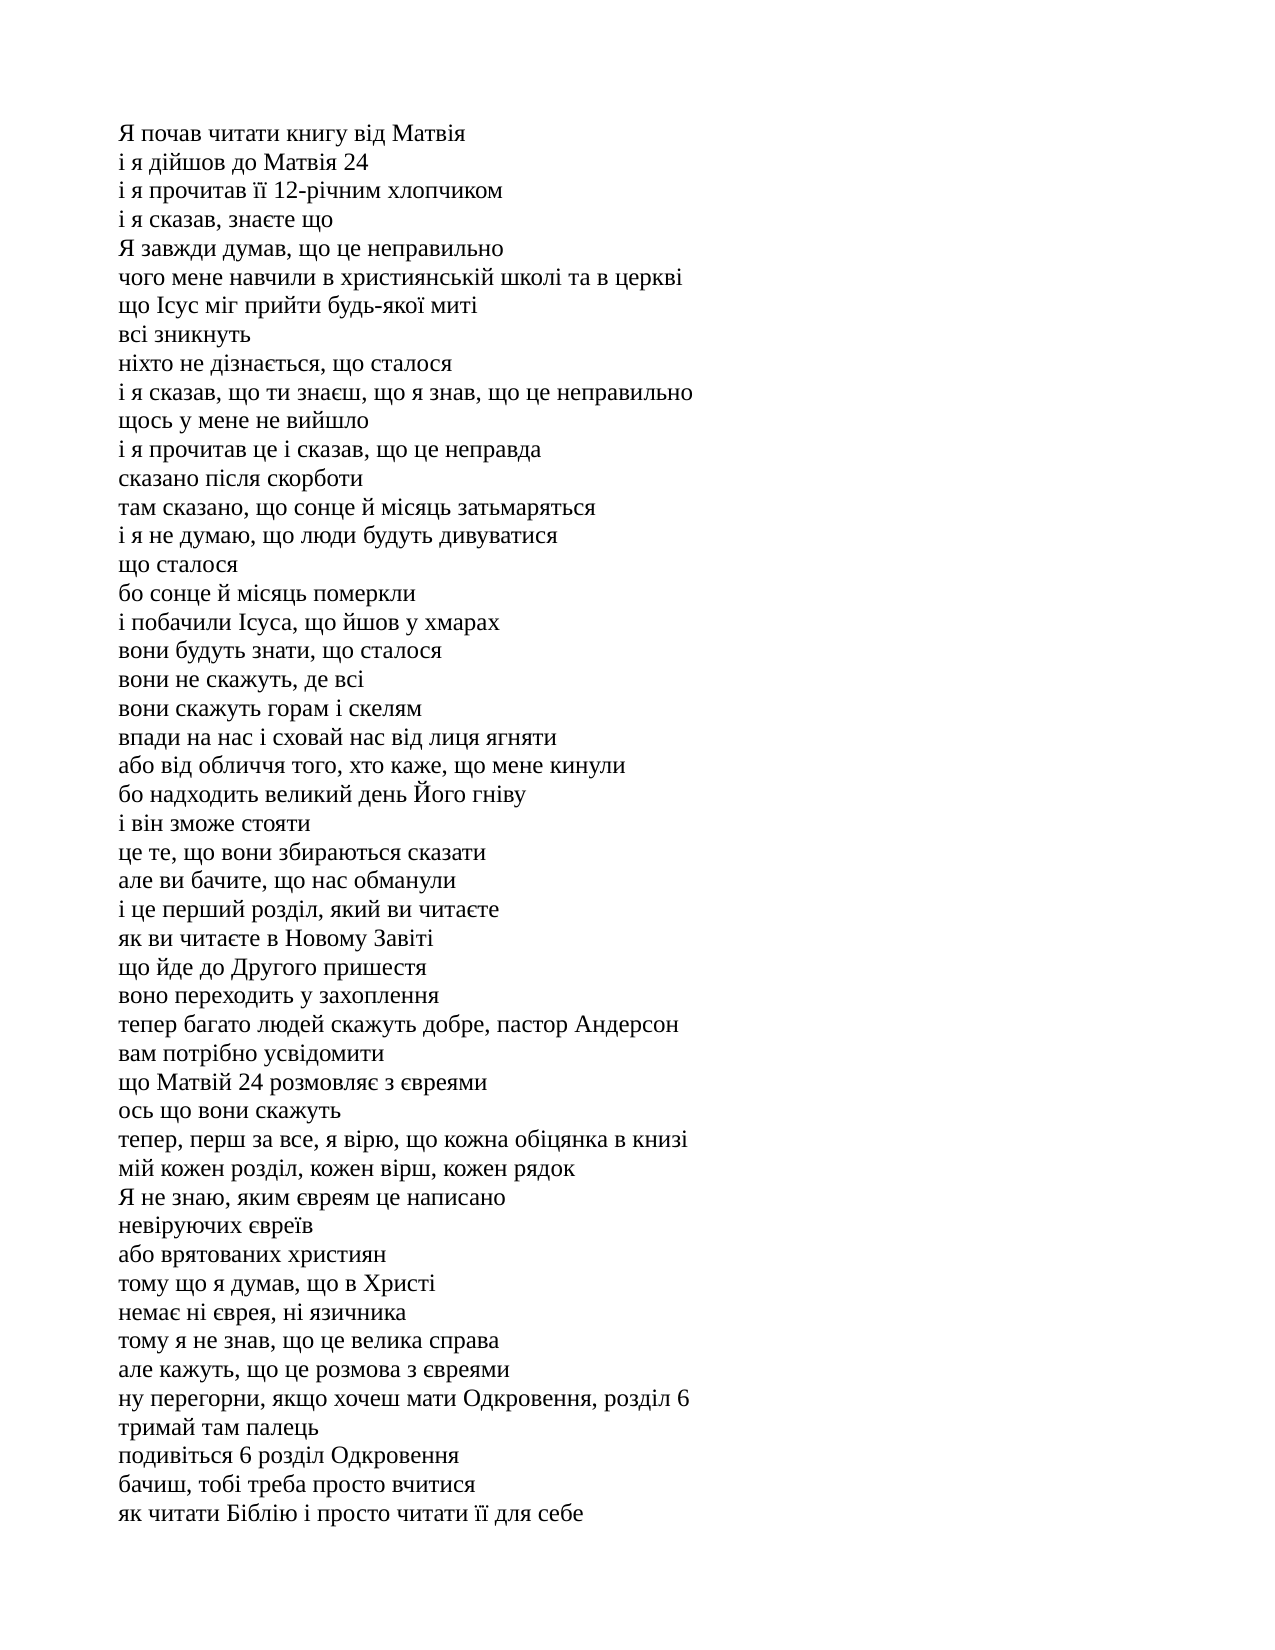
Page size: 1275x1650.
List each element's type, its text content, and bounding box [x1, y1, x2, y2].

text тримай там палець [118, 1412, 1157, 1441]
text ніхто не дізнається, що сталося [118, 348, 1157, 377]
text що Матвій 24 розмовляє з євреями [118, 1067, 1157, 1096]
text і я прочитав її 12-річним хлопчиком [118, 176, 1157, 204]
text мій кожен розділ, кожен вірш, кожен рядок [118, 1153, 1157, 1182]
text вони не скажуть, де всі [118, 664, 1157, 693]
text і він зможе стояти [118, 808, 1157, 837]
text і я сказав, знаєте що [118, 204, 1157, 233]
text чого мене навчили в християнській школі та в церкві [118, 262, 1157, 291]
text і це перший розділ, який ви читаєте [118, 894, 1157, 923]
text бо надходить великий день Його гніву [118, 779, 1157, 808]
text що йде до Другого пришестя [118, 952, 1157, 981]
text що сталося [118, 549, 1157, 578]
text бо сонце й місяць померкли [118, 578, 1157, 607]
text і я прочитав це і сказав, що це неправда [118, 434, 1157, 463]
text сказано після скорботи [118, 463, 1157, 492]
text подивіться 6 розділ Одкровення [118, 1441, 1157, 1469]
text щось у мене не вийшло [118, 406, 1157, 434]
text вони будуть знати, що сталося [118, 636, 1157, 664]
text вони скажуть горам і скелям [118, 693, 1157, 722]
text Я завжди думав, що це неправильно [118, 233, 1157, 262]
text тому я не знав, що це велика справа [118, 1326, 1157, 1354]
text тепер, перш за все, я вірю, що кожна обіцянка в книзі [118, 1124, 1157, 1153]
text як читати Біблію і просто читати її для себе [118, 1498, 1157, 1527]
text як ви читаєте в Новому Завіті [118, 923, 1157, 952]
text і я дійшов до Матвія 24 [118, 147, 1157, 176]
text і я сказав, що ти знаєш, що я знав, що це неправильно [118, 377, 1157, 406]
text там сказано, що сонце й місяць затьмаряться [118, 492, 1157, 521]
text ось що вони скажуть [118, 1096, 1157, 1124]
text і побачили Ісуса, що йшов у хмарах [118, 607, 1157, 636]
text воно переходить у захоплення [118, 981, 1157, 1009]
text або врятованих християн [118, 1239, 1157, 1268]
text але кажуть, що це розмова з євреями [118, 1354, 1157, 1383]
text тому що я думав, що в Христі [118, 1268, 1157, 1297]
text і я не думаю, що люди будуть дивуватися [118, 521, 1157, 549]
text або від обличчя того, хто каже, що мене кинули [118, 751, 1157, 779]
text це те, що вони збираються сказати [118, 837, 1157, 866]
text невіруючих євреїв [118, 1211, 1157, 1239]
text Я почав читати книгу від Матвія [118, 118, 1157, 147]
text тепер багато людей скажуть добре, пастор Андерсон [118, 1009, 1157, 1038]
text але ви бачите, що нас обманули [118, 866, 1157, 894]
text всі зникнуть [118, 319, 1157, 348]
text впади на нас і сховай нас від лиця ягняти [118, 722, 1157, 751]
text що Ісус міг прийти будь-якої миті [118, 291, 1157, 319]
text немає ні єврея, ні язичника [118, 1297, 1157, 1326]
text вам потрібно усвідомити [118, 1038, 1157, 1067]
text Я не знаю, яким євреям це написано [118, 1182, 1157, 1211]
text бачиш, тобі треба просто вчитися [118, 1469, 1157, 1498]
text ну перегорни, якщо хочеш мати Одкровення, розділ 6 [118, 1383, 1157, 1412]
